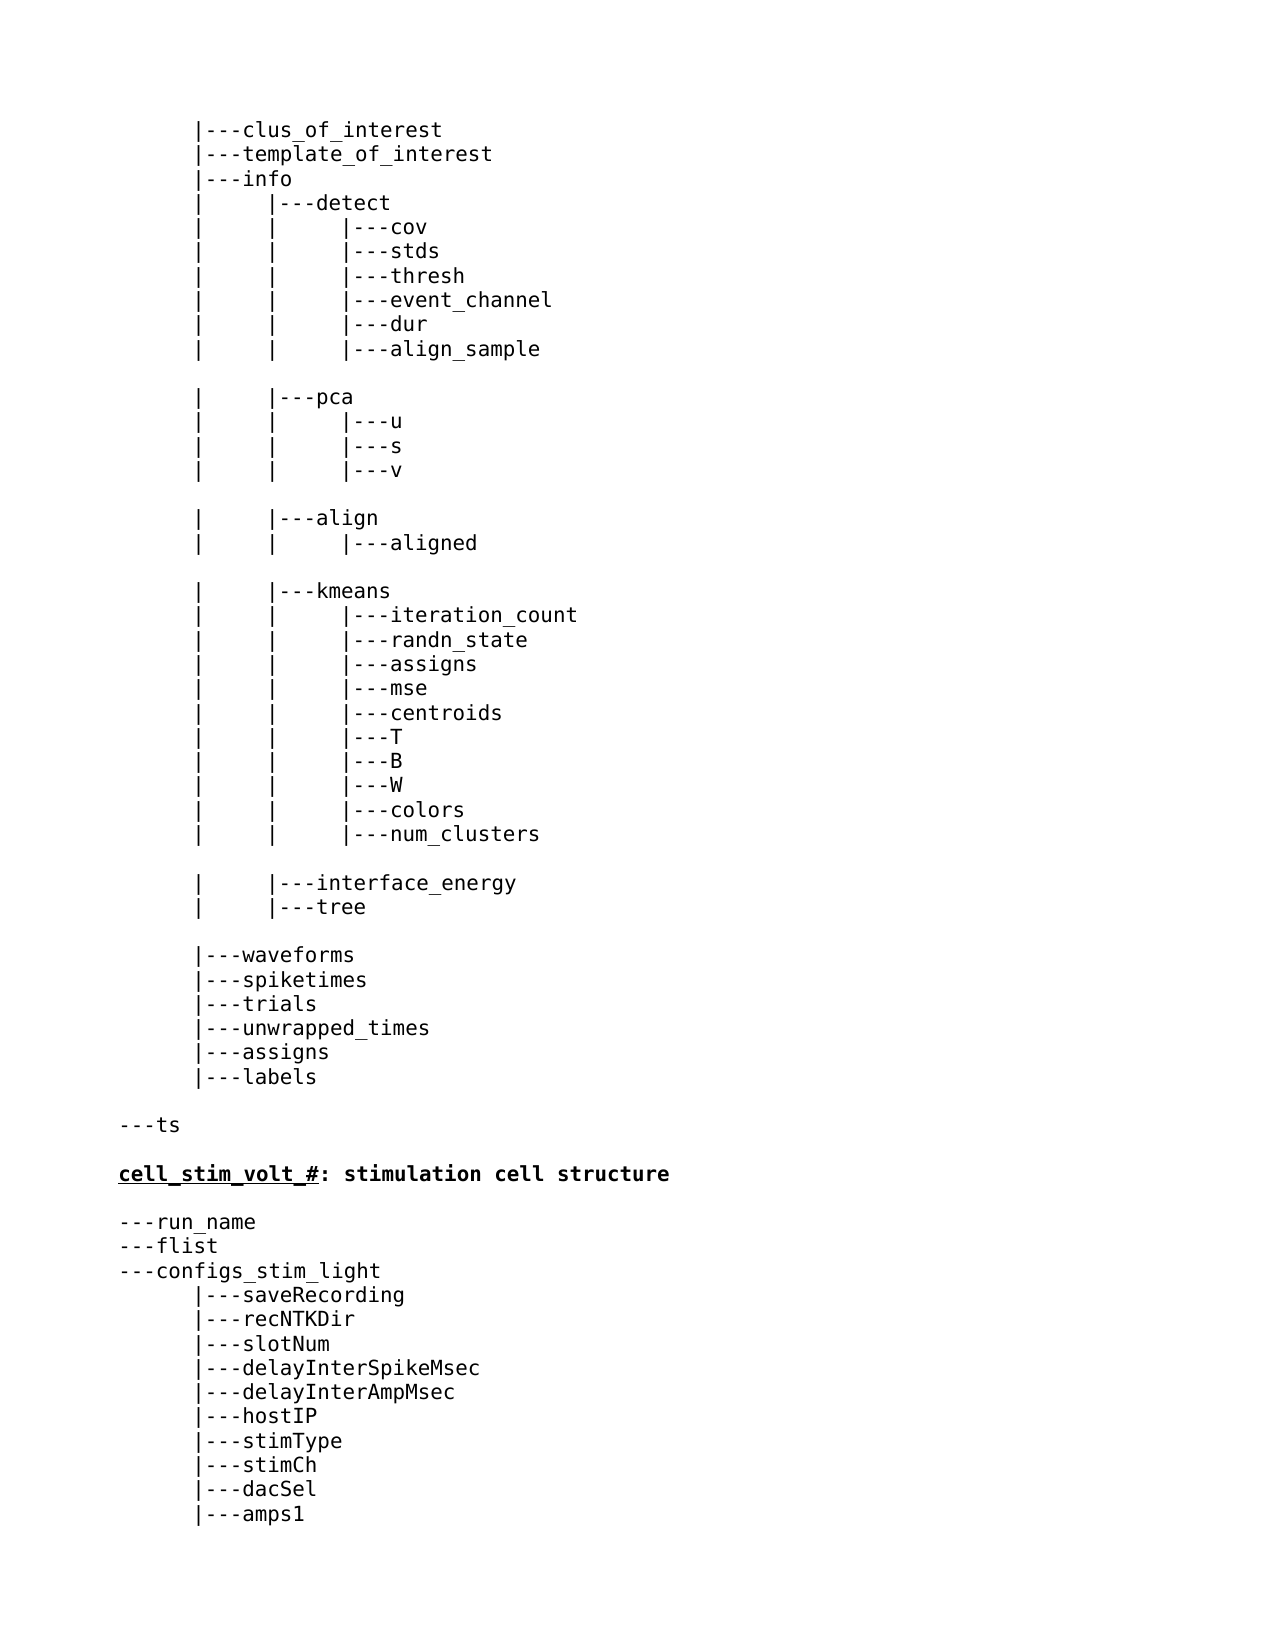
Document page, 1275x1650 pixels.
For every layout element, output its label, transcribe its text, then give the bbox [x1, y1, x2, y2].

text |---delayInterSpikeMsec [118, 1356, 1157, 1380]
text | | |---B [118, 749, 1157, 773]
text |---delayInterAmpMsec [118, 1380, 1157, 1404]
text ---run_name [118, 1210, 1157, 1234]
text cell_stim_volt_#: stimulation cell structure [118, 1162, 1157, 1186]
text |---unwrapped_times [118, 1016, 1157, 1040]
text |---waveforms [118, 943, 1157, 968]
text |---recNTKDir [118, 1307, 1157, 1332]
text |---stimCh [118, 1453, 1157, 1477]
text |---spiketimes [118, 968, 1157, 992]
text | | |---u [118, 409, 1157, 434]
text ---flist [118, 1234, 1157, 1259]
text |---stimType [118, 1429, 1157, 1453]
text ---ts [118, 1113, 1157, 1137]
text |---info [118, 167, 1157, 191]
text | | |---randn_state [118, 628, 1157, 652]
text | | |---cov [118, 215, 1157, 239]
text |---hostIP [118, 1404, 1157, 1429]
text | | |---T [118, 725, 1157, 749]
text | | |---thresh [118, 264, 1157, 288]
text | |---align [118, 506, 1157, 531]
text |---labels [118, 1065, 1157, 1089]
text |---amps1 [118, 1502, 1157, 1526]
text | | |---W [118, 773, 1157, 798]
text | |---tree [118, 895, 1157, 919]
text |---dacSel [118, 1477, 1157, 1502]
text | | |---event_channel [118, 288, 1157, 312]
text | | |---stds [118, 239, 1157, 264]
text | | |---dur [118, 312, 1157, 337]
text |---template_of_interest [118, 142, 1157, 167]
text | |---pca [118, 385, 1157, 409]
text | |---detect [118, 191, 1157, 215]
text | | |---v [118, 458, 1157, 482]
text | | |---centroids [118, 701, 1157, 725]
text ---configs_stim_light [118, 1259, 1157, 1283]
text | | |---colors [118, 798, 1157, 822]
text | | |---iteration_count [118, 603, 1157, 628]
text | | |---aligned [118, 531, 1157, 555]
text | | |---num_clusters [118, 822, 1157, 846]
text | | |---s [118, 434, 1157, 458]
text | | |---mse [118, 676, 1157, 701]
text | | |---assigns [118, 652, 1157, 676]
text |---saveRecording [118, 1283, 1157, 1307]
text | | |---align_sample [118, 337, 1157, 361]
text |---clus_of_interest [118, 118, 1157, 142]
text |---slotNum [118, 1332, 1157, 1356]
text | |---kmeans [118, 579, 1157, 603]
text | |---interface_energy [118, 871, 1157, 895]
text |---trials [118, 992, 1157, 1016]
text |---assigns [118, 1040, 1157, 1065]
